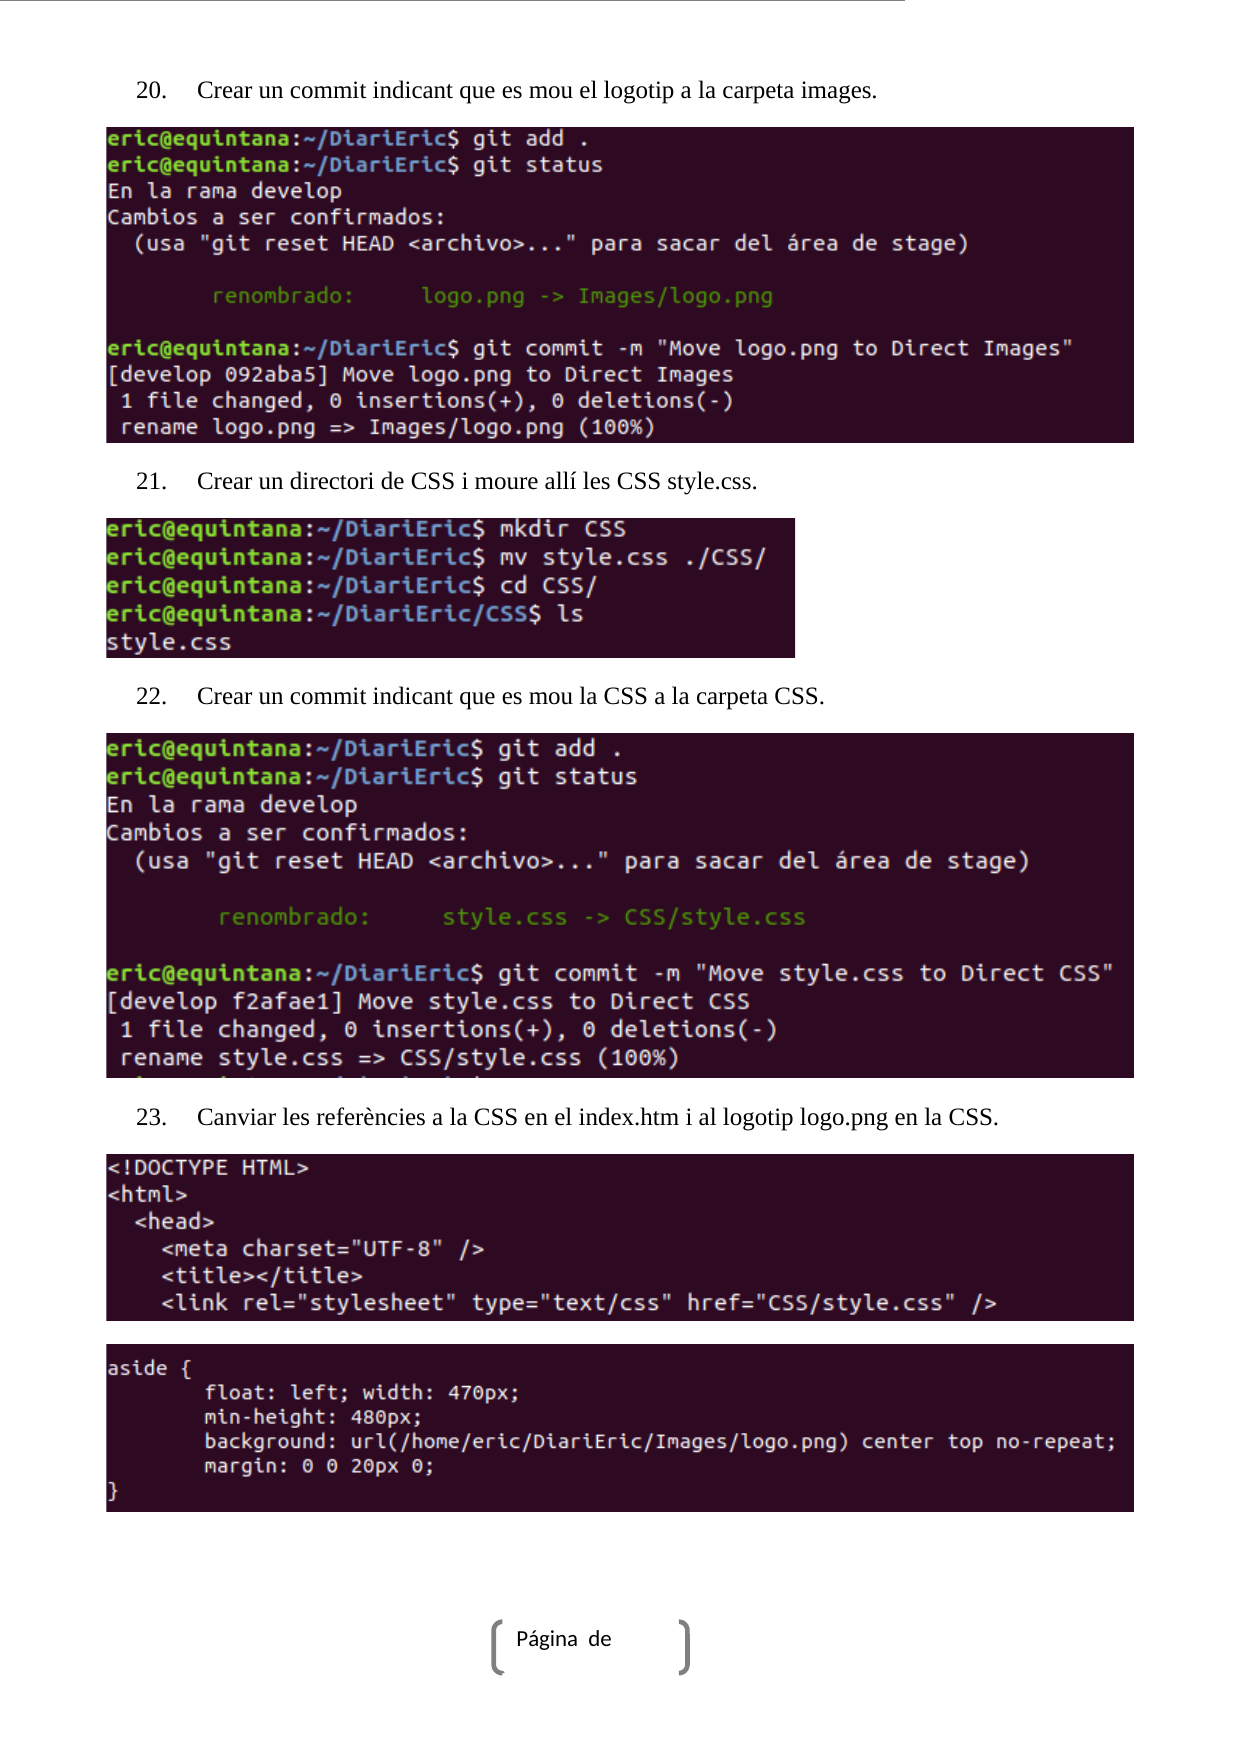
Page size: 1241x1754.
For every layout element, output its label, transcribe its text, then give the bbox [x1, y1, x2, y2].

picture [106, 1154, 1134, 1321]
list Canviar les referències a la CSS en el index.htm i al logotip logo.png en la CSS. [136, 1102, 1134, 1131]
list Crear un directori de CSS i moure allí les CSS style.css. [136, 466, 1134, 495]
list Crear un commit indicant que es mou la CSS a la carpeta CSS. [136, 681, 1134, 710]
picture [106, 733, 1134, 1078]
list Crear un commit indicant que es mou el logotip a la carpeta images. [136, 75, 1134, 104]
picture [106, 518, 796, 658]
picture [106, 127, 1134, 443]
picture [106, 1344, 1134, 1512]
